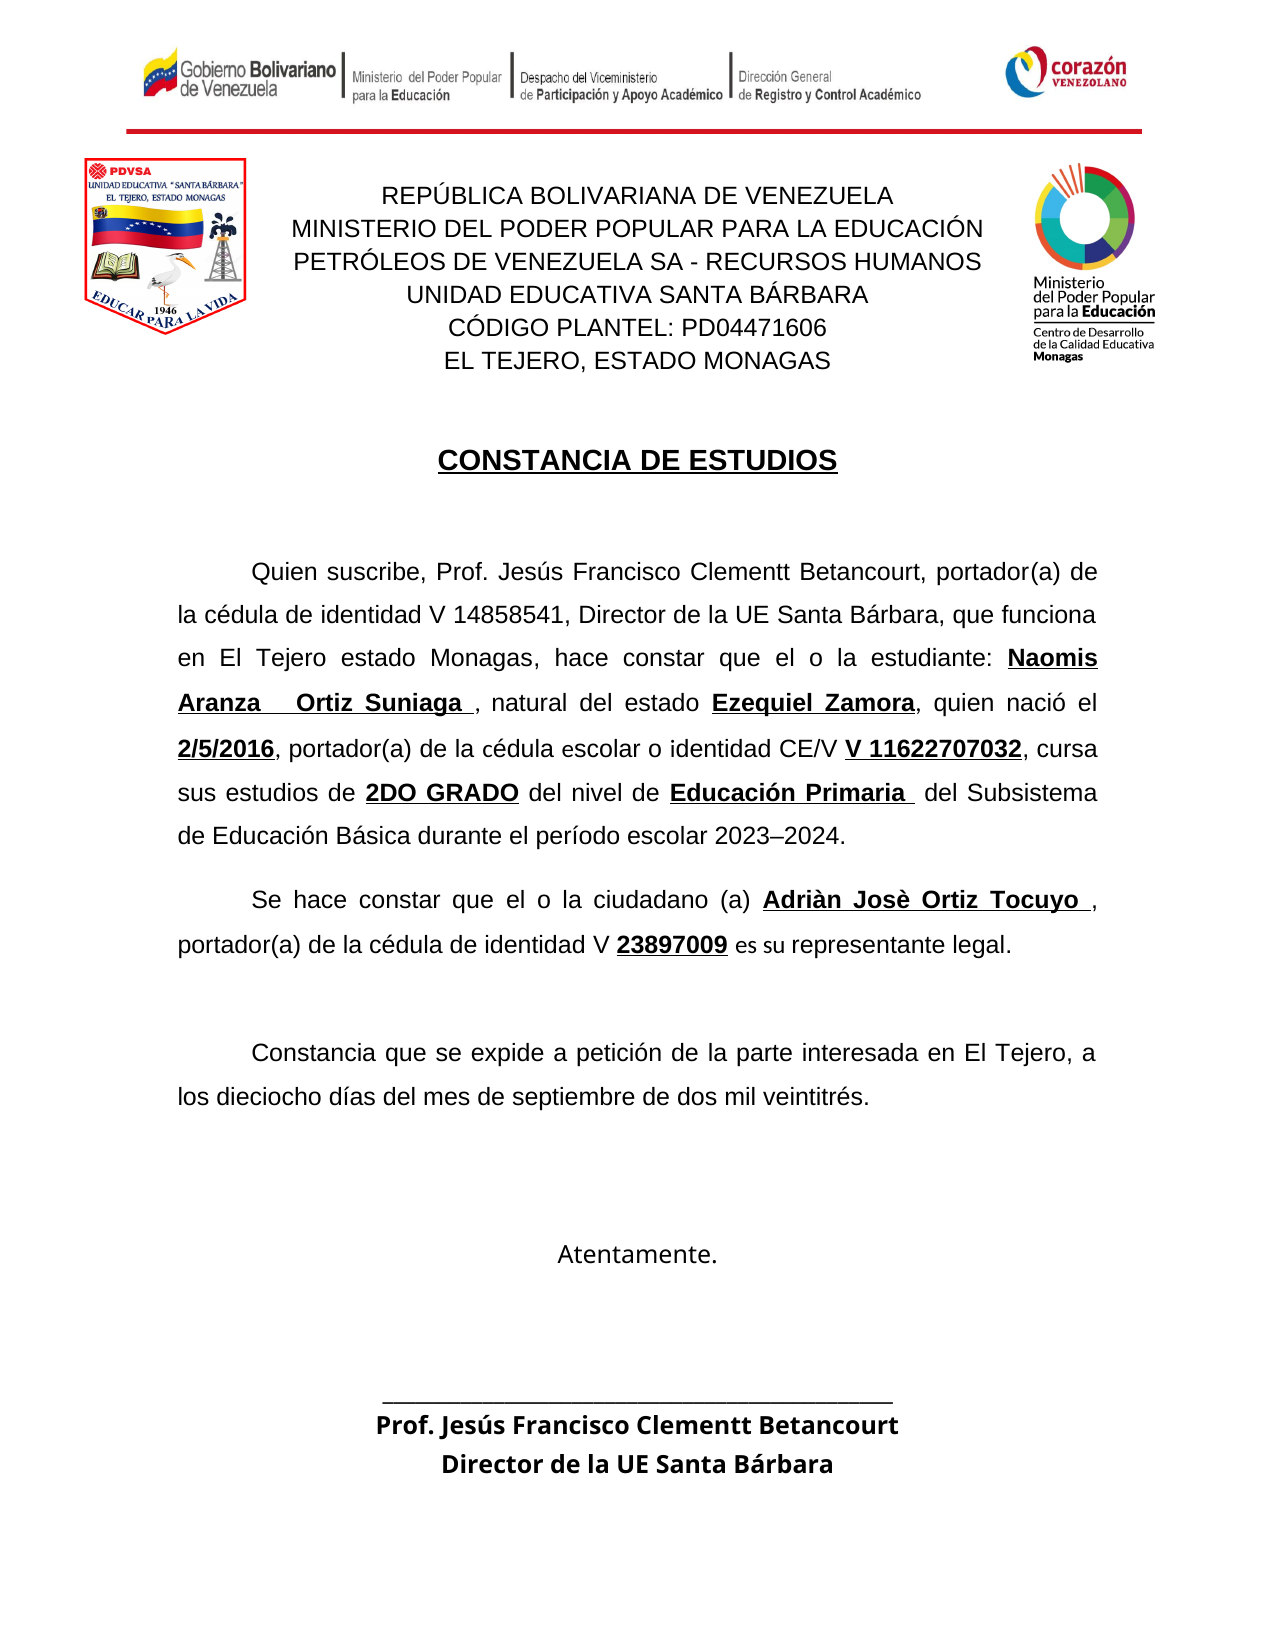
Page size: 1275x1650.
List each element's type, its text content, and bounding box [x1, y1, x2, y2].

text Director de la UE Santa Bárbara [177, 1447, 1098, 1481]
text UNIDAD EDUCATIVA SANTA BÁRBARA [252, 280, 978, 308]
text Constancia que se expide a petición de la parte interesada en El Tejero, a los dieciocho días del mes de septiembre de dos mil veintitrés. [177, 1038, 1098, 1110]
subtitle PETRÓLEOS DE VENEZUELA SA - RECURSOS HUMANOS [252, 247, 978, 275]
text Se hace constar que el o la ciudadano (a) Adriàn Josè Ortiz Tocuyo , portador(a) de la cédula de identidad V 23897009 es su representante legal. [177, 885, 1098, 959]
text CÓDIGO PLANTEL: PD04471606 [177, 313, 978, 341]
subtitle MINISTERIO DEL PODER POPULAR PARA LA EDUCACIÓN [252, 214, 978, 242]
picture [126, 11, 1142, 134]
text Prof. Jesús Francisco Clementt Betancourt [177, 1407, 1098, 1441]
subtitle CONSTANCIA DE ESTUDIOS [177, 443, 1098, 476]
picture [978, 153, 1200, 377]
text EL TEJERO, ESTADO MONAGAS [177, 346, 978, 374]
text Atentamente. [177, 1237, 1098, 1271]
text ______________________________________________ [177, 1373, 1098, 1407]
subtitle REPÚBLICA BOLIVARIANA DE VENEZUELA [252, 181, 978, 209]
text Quien suscribe, Prof. Jesús Francisco Clementt Betancourt, portador(a) de la cédula de identidad V 14858541, Director de la UE Santa Bárbara, que funciona en El Tejero estado Monagas, hace constar que el o la estudiante: Naomis Aranza Ortiz Suniaga , natural del estado Ezequiel Zamora, quien nació el 2/5/2016, portador(a) de la cédula escolar o identidad CE/V V 11622707032, cursa sus estudios de 2DO GRADO del nivel de Educación Primaria del Subsistema de Educación Básica durante el período escolar 2023–2024. [177, 557, 1098, 849]
picture [79, 158, 252, 335]
